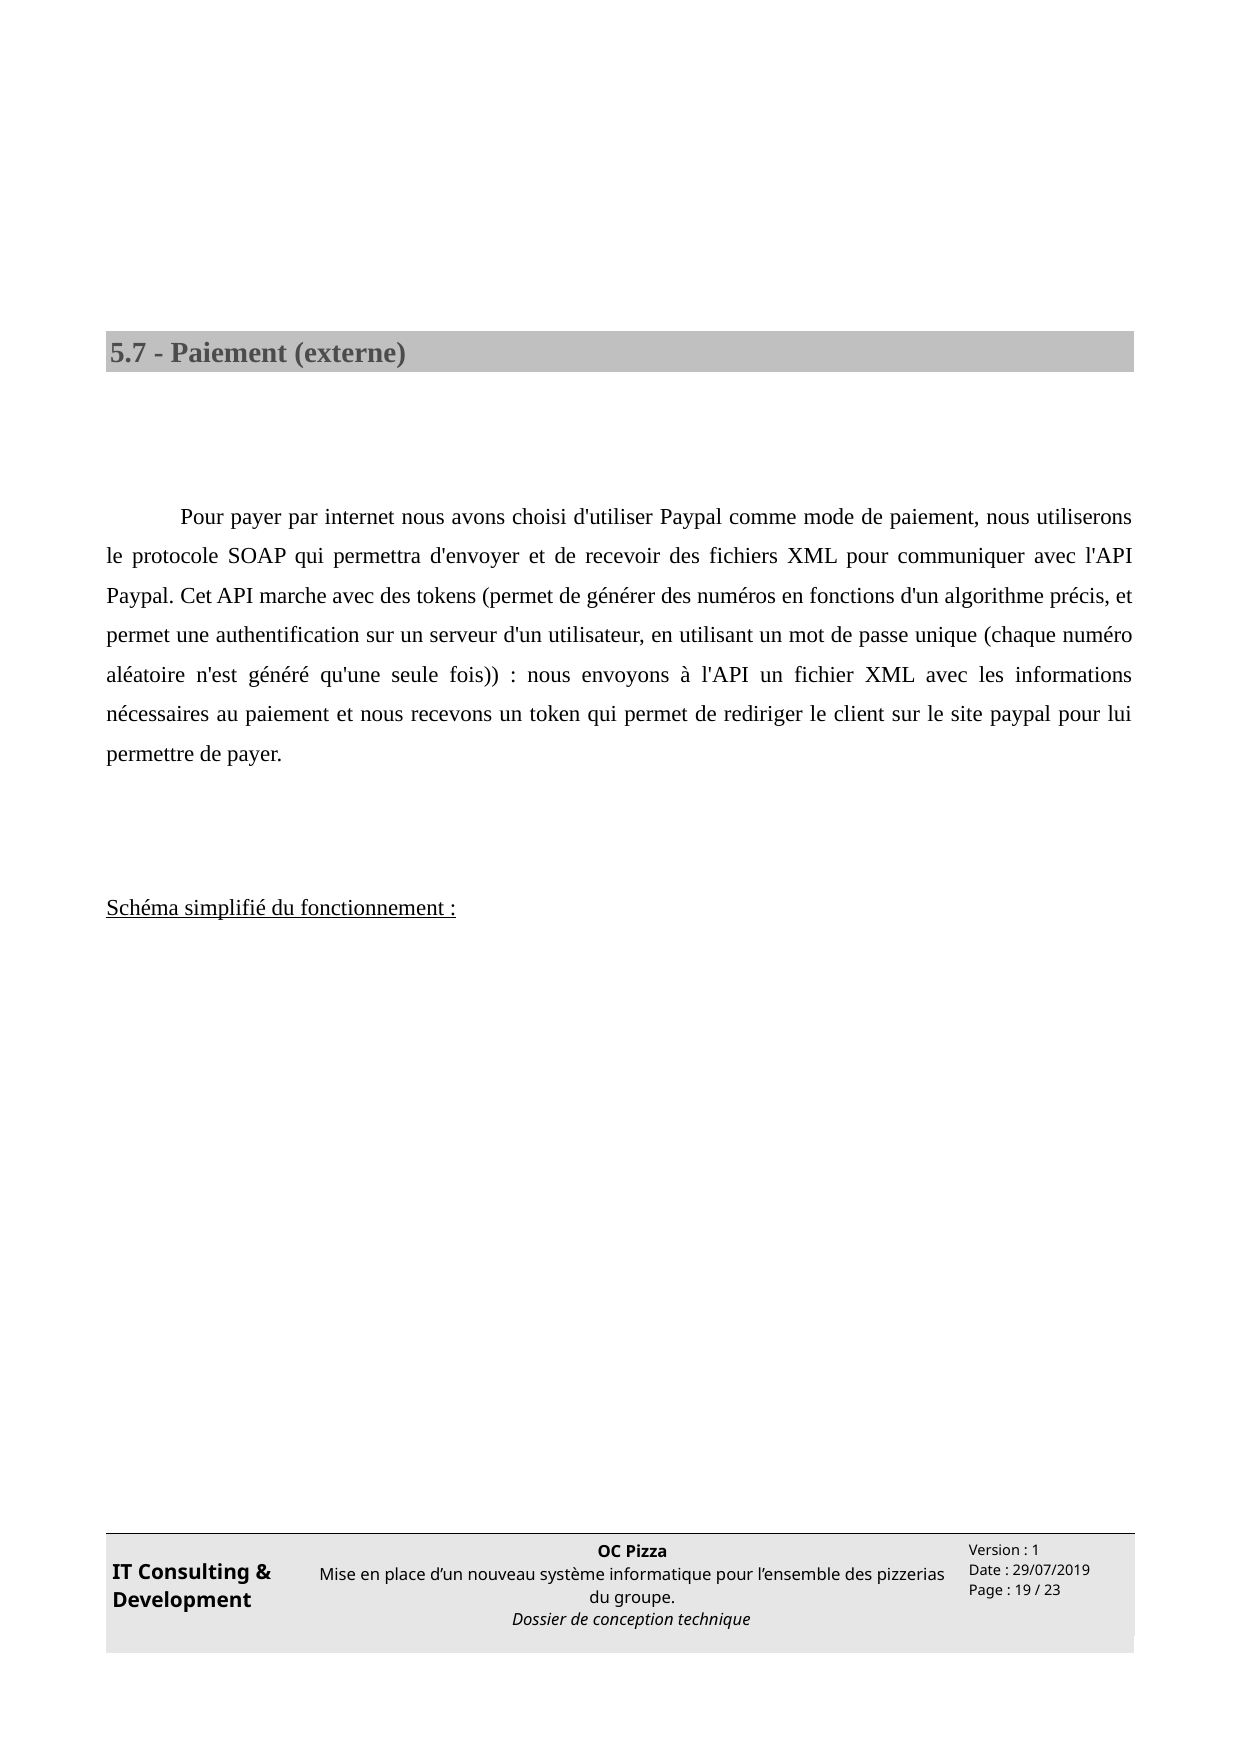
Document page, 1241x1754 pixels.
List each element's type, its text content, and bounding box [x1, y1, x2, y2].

text Schéma simplifié du fonctionnement : [106, 894, 1134, 920]
text Pour payer par internet nous avons choisi d'utiliser Paypal comme mode de paiement, nous utiliserons le protocole SOAP qui permettra d'envoyer et de recevoir des fichiers XML pour communiquer avec l'API Paypal. Cet API marche avec des tokens (permet de générer des numéros en fonctions d'un algorithme précis, et permet une authentification sur un serveur d'un utilisateur, en utilisant un mot de passe unique (chaque numéro aléatoire n'est généré qu'une seule fois)) : nous envoyons à l'API un fichier XML avec les informations nécessaires au paiement et nous recevons un token qui permet de rediriger le client sur le site paypal pour lui permettre de payer. [106, 503, 1134, 766]
subtitle Paiement (externe) [107, 333, 1133, 371]
